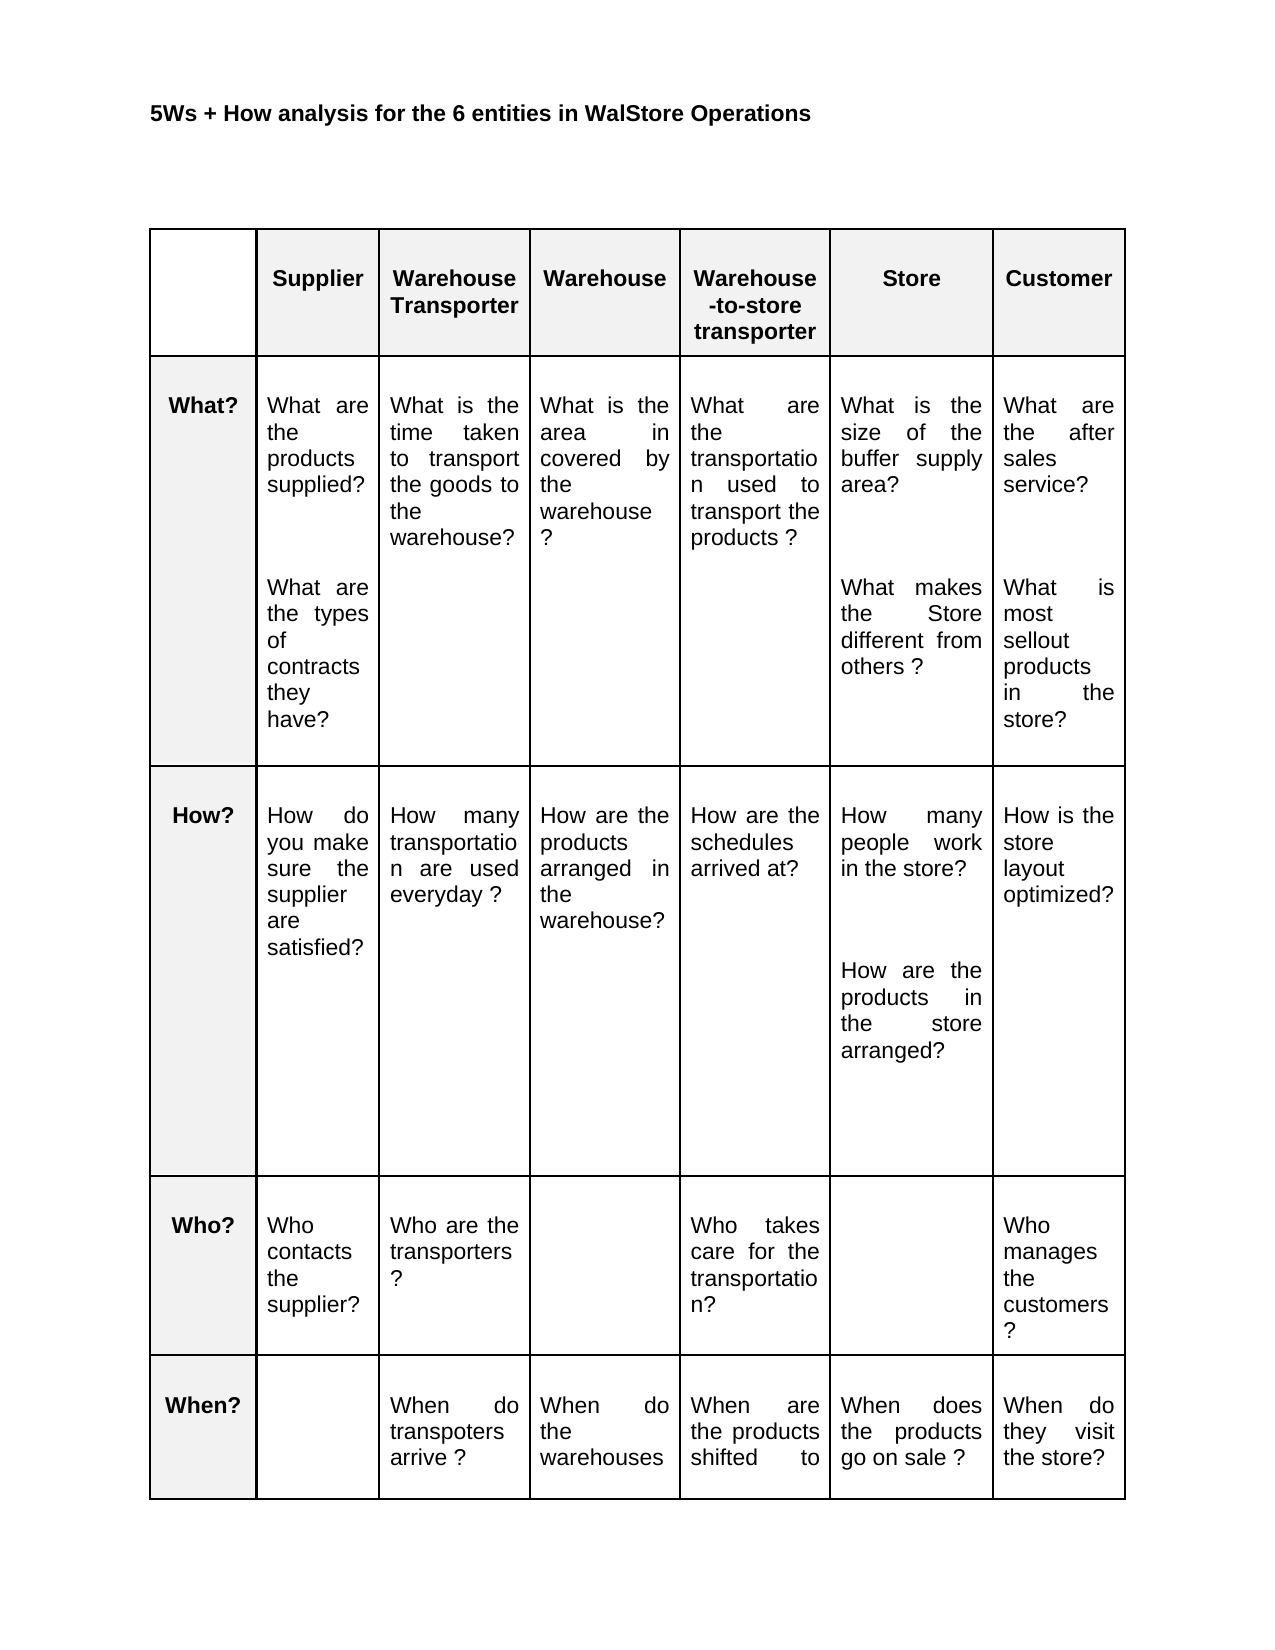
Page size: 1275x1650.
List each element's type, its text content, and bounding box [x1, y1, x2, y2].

table_cell How? [151, 767, 255, 1174]
table_cell How many people work in the store? How are the products in the store arranged? [831, 767, 992, 1174]
table_header Store [831, 230, 992, 355]
table_header [151, 230, 255, 355]
table_cell What is the size of the buffer supply area? What makes the Store different from others ? [831, 357, 992, 764]
table_cell [531, 1177, 679, 1354]
table_cell Who are the transporters? [380, 1177, 529, 1354]
table_header Warehouse-to-store transporter [681, 230, 829, 355]
table_cell Who manages the customers? [994, 1177, 1124, 1354]
table_header Customer [994, 230, 1124, 355]
table_cell When do transpoters arrive ? [380, 1356, 529, 1498]
table_cell When does the products go on sale ? [831, 1356, 992, 1498]
table_header Warehouse [531, 230, 679, 355]
table_cell When do they visit the store? [994, 1356, 1124, 1498]
table_cell How are the schedules arrived at? [681, 767, 829, 1174]
table_cell Who contacts the supplier? [258, 1177, 378, 1354]
table_cell How many transportation are used everyday ? [380, 767, 529, 1174]
table_cell How do you make sure the supplier are satisfied? [258, 767, 378, 1174]
table_cell Who takes care for the transportation? [681, 1177, 829, 1354]
table_header Warehouse Transporter [380, 230, 529, 355]
text 5Ws + How analysis for the 6 entities in WalStore Operations [150, 100, 1125, 126]
table_cell How are the products arranged in the warehouse? [531, 767, 679, 1174]
table_cell [258, 1356, 378, 1498]
table_cell What are the after sales service? What is most sellout products in the store? [994, 357, 1124, 764]
table_cell When do the warehouses [531, 1356, 679, 1498]
table_cell What? [151, 357, 255, 764]
table_cell Who? [151, 1177, 255, 1354]
table_cell When? [151, 1356, 255, 1498]
table_cell What are the transportation used to transport the products ? [681, 357, 829, 764]
table_cell How is the store layout optimized? [994, 767, 1124, 1174]
table_header Supplier [258, 230, 378, 355]
table_cell What is the area in covered by the warehouse ? [531, 357, 679, 764]
table_cell What is the time taken to transport the goods to the warehouse? [380, 357, 529, 764]
table_cell What are the products supplied? What are the types of contracts they have? [258, 357, 378, 764]
table_cell [831, 1177, 992, 1354]
table_cell When are the products shifted to [681, 1356, 829, 1498]
